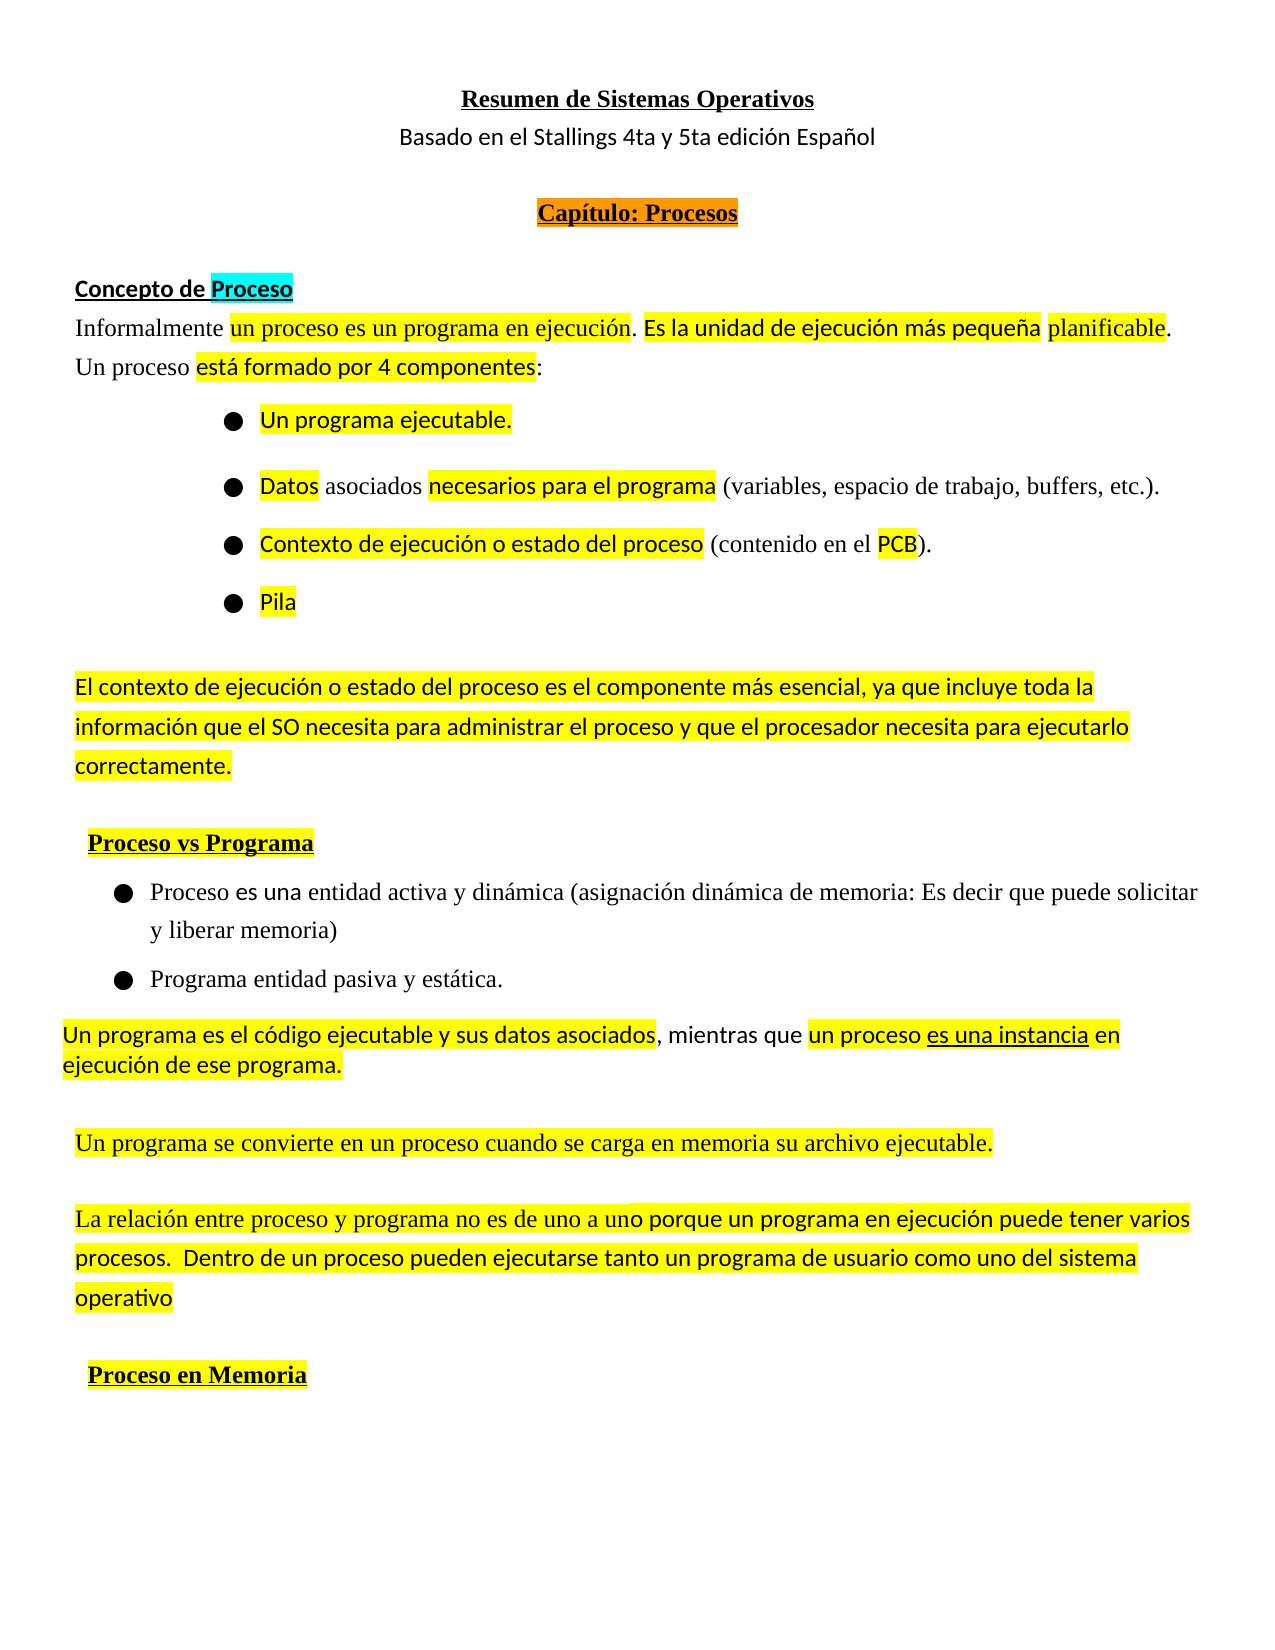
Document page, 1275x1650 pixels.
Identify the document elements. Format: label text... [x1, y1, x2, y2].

list Contexto de ejecución o estado del proceso (contenido en el PCB). [222, 516, 1212, 567]
list Datos asociados necesarios para el programa (variables, espacio de trabajo, buffers, etc.). [222, 457, 1212, 509]
text La relación entre proceso y programa no es de uno a uno porque un programa en ejecución puede tener varios procesos. Dentro de un proceso pueden ejecutarse tanto un programa de usuario como uno del sistema operativo [75, 1203, 1200, 1313]
text Un programa es el código ejecutable y sus datos asociados, mientras que un proceso es una instancia en ejecución de ese programa. [62, 1019, 1212, 1080]
subtitle Capítulo: Procesos [63, 198, 1212, 227]
subtitle Proceso en Memoria [75, 1360, 1212, 1389]
subtitle Proceso vs Programa [75, 828, 1212, 857]
text Informalmente un proceso es un programa en ejecución. Es la unidad de ejecución más pequeña planificable. Un proceso está formado por 4 componentes: [75, 312, 1190, 382]
subtitle Resumen de Sistemas Operativos [63, 84, 1212, 112]
text Concepto de Proceso [75, 273, 1212, 303]
list Un programa ejecutable. [222, 391, 1212, 442]
text Basado en el Stallings 4ta y 5ta edición Español [63, 121, 1212, 151]
list Pila [222, 574, 1212, 625]
list Programa entidad pasiva y estática. [112, 950, 1212, 1002]
list Proceso es una entidad activa y dinámica (asignación dinámica de memoria: Es decir que puede solicitar y liberar memoria) [112, 863, 1212, 943]
text El contexto de ejecución o estado del proceso es el componente más esencial, ya que incluye toda la información que el SO necesita para administrar el proceso y que el procesador necesita para ejecutarlo correctamente. [75, 671, 1190, 781]
text Un programa se convierte en un proceso cuando se carga en memoria su archivo ejecutable. [75, 1128, 1212, 1157]
